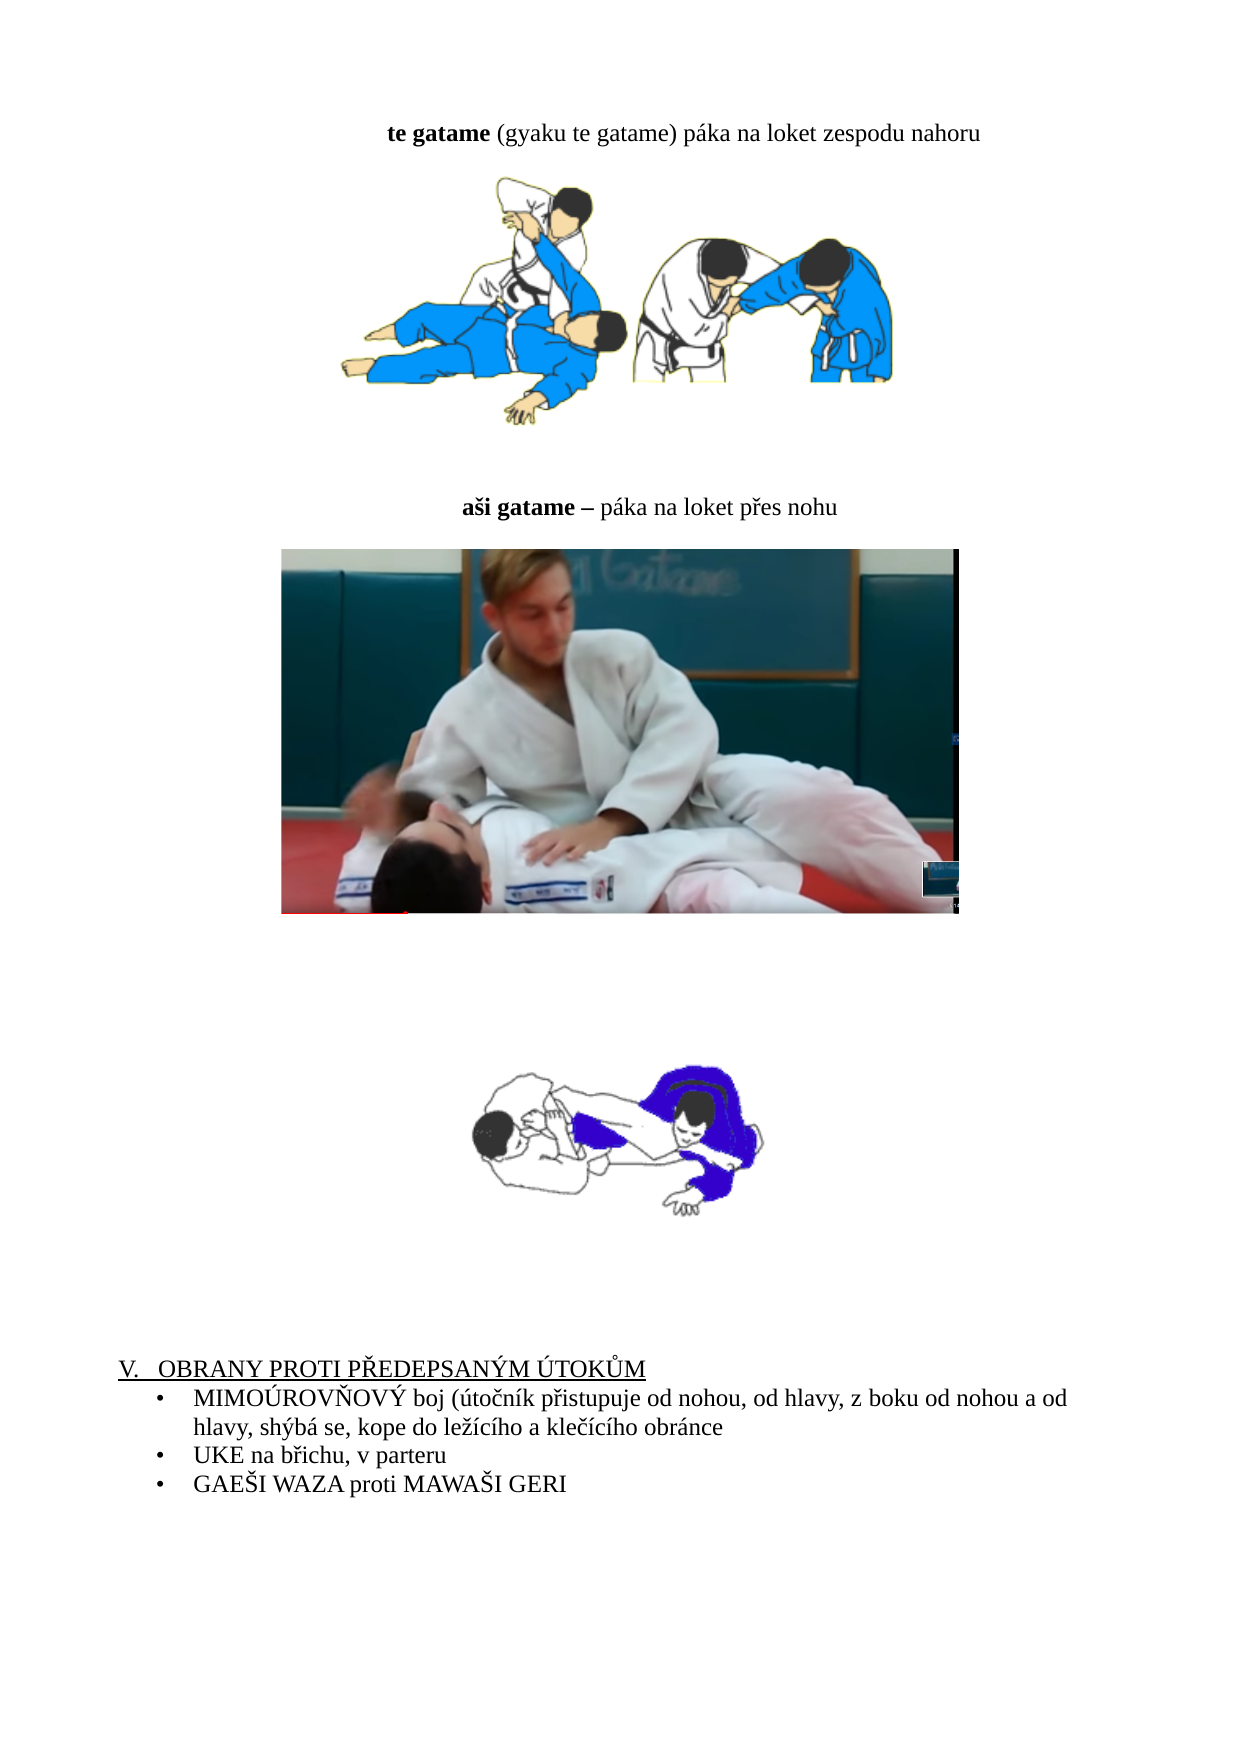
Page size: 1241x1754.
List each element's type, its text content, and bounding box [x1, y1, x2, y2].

picture [339, 175, 901, 427]
list GAEŠI WAZA proti MAWAŠI GERI [156, 1469, 1122, 1498]
text aši gatame – páka na loket přes nohu [118, 492, 1122, 521]
picture [463, 980, 777, 1294]
picture [281, 549, 959, 914]
list UKE na břichu, v parteru [156, 1441, 1122, 1469]
text te gatame (gyaku te gatame) páka na loket zespodu nahoru [118, 118, 1122, 147]
text V. OBRANY PROTI PŘEDEPSANÝM ÚTOKŮM [118, 1354, 1122, 1383]
list MIMOÚROVŇOVÝ boj (útočník přistupuje od nohou, od hlavy, z boku od nohou a od hlavy, shýbá se, kope do ležícího a klečícího obránce [156, 1383, 1122, 1441]
